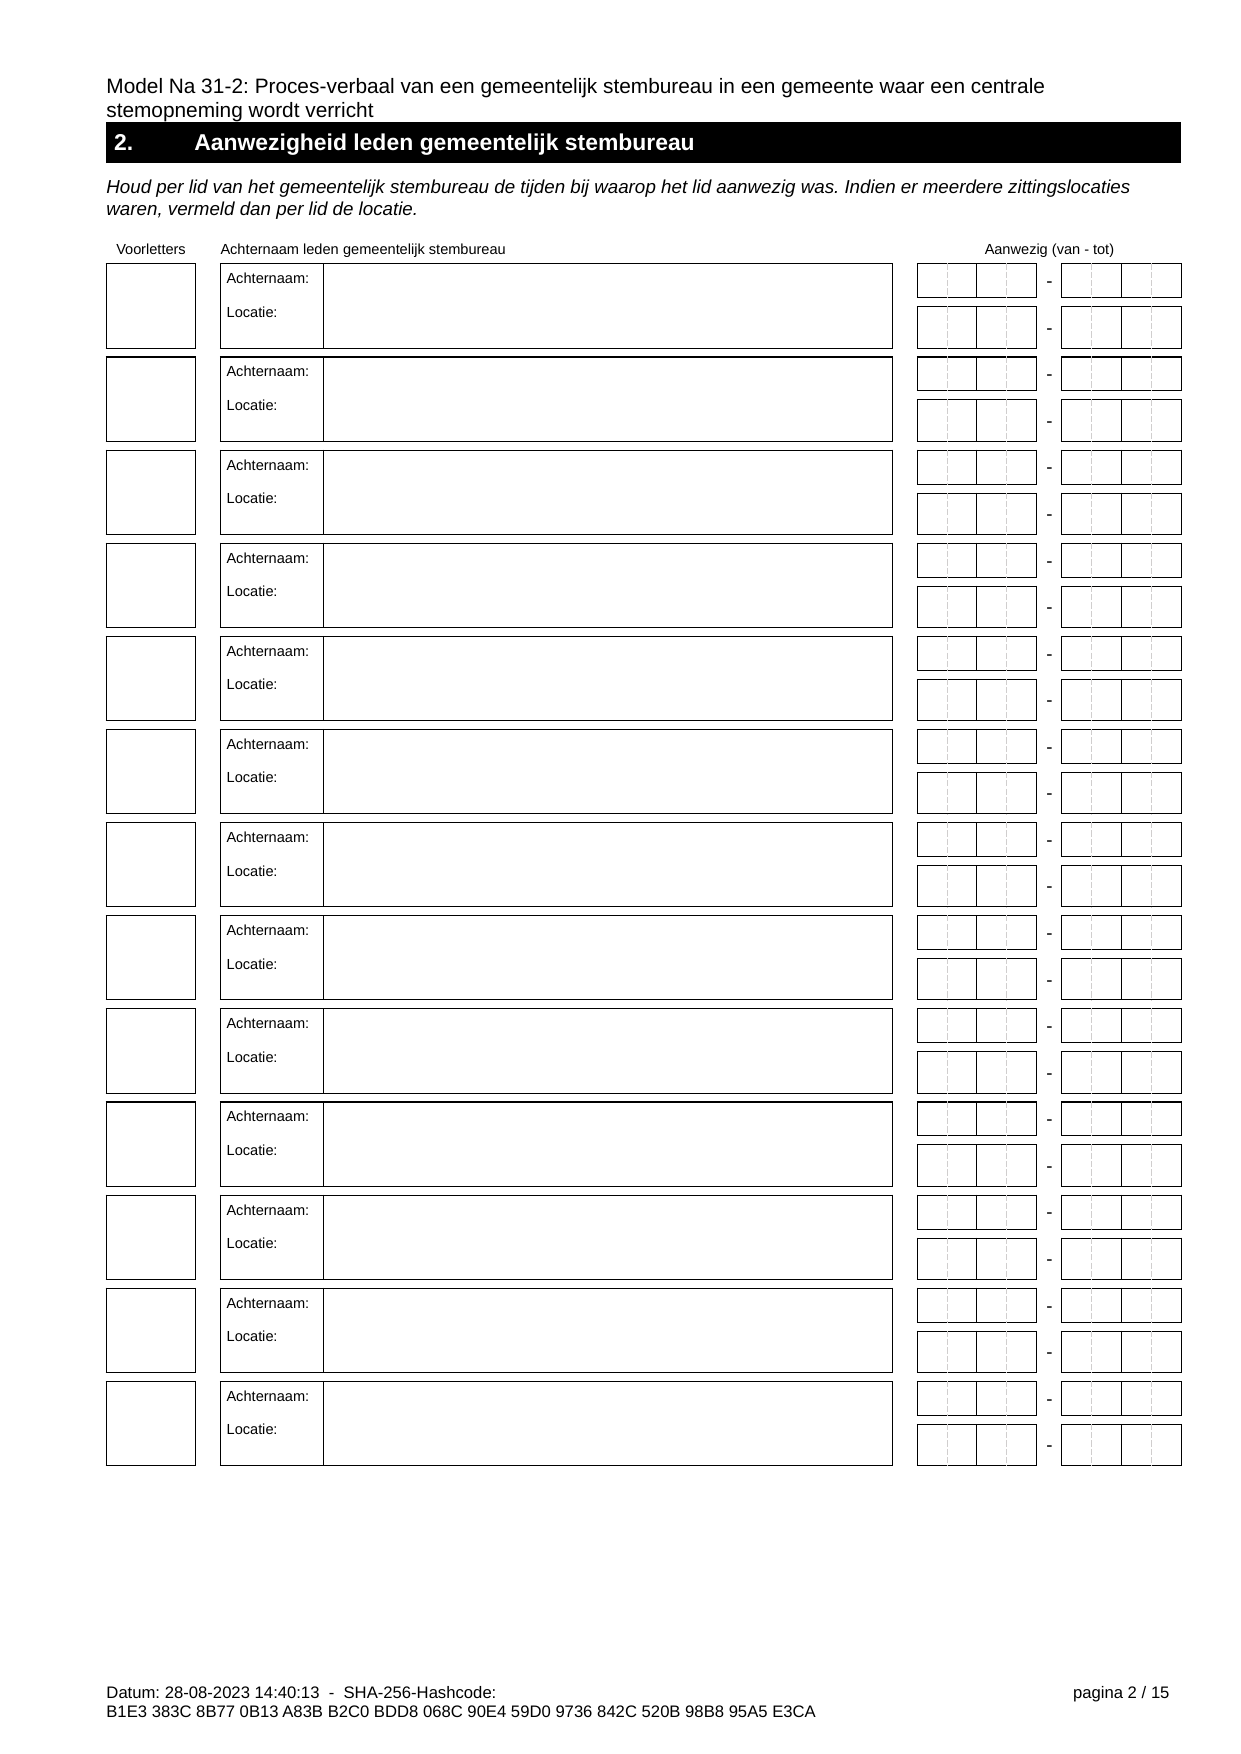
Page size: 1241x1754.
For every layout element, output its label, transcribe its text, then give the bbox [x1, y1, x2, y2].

table_cell - [1037, 586, 1061, 627]
table_cell - [917, 1415, 1182, 1424]
table_cell [893, 1008, 917, 1092]
table_cell [947, 451, 976, 483]
table_cell [1091, 400, 1121, 441]
table_cell [977, 1425, 1007, 1465]
table_cell - [1037, 1144, 1061, 1186]
table_cell [107, 358, 195, 441]
table_cell [1151, 494, 1181, 534]
table_cell [918, 730, 947, 763]
table_cell - [1037, 1008, 1061, 1042]
table_cell [918, 1425, 947, 1465]
table_cell [977, 400, 1007, 441]
table_cell [1122, 637, 1151, 670]
table_cell Achternaam: Locatie: [221, 451, 323, 534]
table_cell [107, 544, 195, 627]
table_cell [893, 1381, 917, 1465]
table_cell [196, 1288, 220, 1372]
table_cell [947, 866, 976, 906]
table_cell [918, 637, 947, 670]
table_cell [1007, 730, 1036, 763]
table_cell [107, 1289, 195, 1372]
table_cell Achternaam: Locatie: [221, 730, 323, 813]
table_cell [1007, 1052, 1036, 1092]
table_cell [977, 637, 1007, 670]
table_cell [1062, 451, 1091, 483]
table_cell - [917, 949, 1182, 958]
table_cell [1062, 823, 1091, 856]
table_cell [1007, 1103, 1036, 1135]
table_cell - [917, 763, 1182, 772]
table_cell [107, 730, 195, 813]
table_cell [947, 1145, 976, 1186]
table_cell [918, 307, 947, 347]
table_cell [196, 356, 220, 441]
table_cell [1062, 1289, 1091, 1322]
table_cell [918, 959, 947, 999]
table_cell - [1037, 399, 1061, 441]
text Houd per lid van het gemeentelijk stembureau de tijden bij waarop het lid aanwezig was. Indien er meerdere zittingslocaties waren, vermeld dan per lid de locatie. [106, 176, 1181, 219]
table_cell [106, 1279, 1182, 1288]
table_cell [107, 1382, 195, 1465]
table_cell [1122, 1425, 1151, 1465]
table_cell [1007, 916, 1036, 949]
table_cell [196, 729, 220, 813]
table_cell [1122, 264, 1151, 297]
table_cell [196, 915, 220, 999]
table_cell [1151, 1332, 1181, 1372]
table_cell - [917, 1322, 1182, 1331]
table_cell [196, 1101, 220, 1186]
table_cell - [1037, 1195, 1061, 1228]
table_cell [196, 543, 220, 627]
table_cell [1122, 307, 1151, 347]
table_cell [1151, 400, 1181, 441]
table_cell [1122, 1332, 1151, 1372]
table_cell - [1037, 1238, 1061, 1279]
table_cell [1007, 1382, 1036, 1415]
table_cell [1091, 1196, 1121, 1228]
table_cell [1062, 1145, 1091, 1186]
table_cell [1062, 959, 1091, 999]
table_cell [1091, 823, 1121, 856]
table_cell [1062, 773, 1091, 813]
table_cell [947, 1239, 976, 1279]
table_cell [977, 1009, 1007, 1042]
table_cell - [917, 856, 1182, 865]
table_cell [106, 1372, 1182, 1381]
table_cell - [1037, 958, 1061, 999]
table_cell - [917, 1229, 1182, 1237]
table_cell [1007, 637, 1036, 670]
table_cell [1007, 959, 1036, 999]
table_cell [977, 959, 1007, 999]
table_cell [977, 1145, 1007, 1186]
table_cell [977, 1289, 1007, 1322]
table_cell [918, 1196, 947, 1228]
table_cell [1151, 1425, 1181, 1465]
table_cell [1091, 1009, 1121, 1042]
table_cell [1151, 358, 1181, 390]
table_cell [1062, 544, 1091, 577]
table_cell [1122, 544, 1151, 577]
table_cell [1062, 730, 1091, 763]
table_cell - [1037, 493, 1061, 534]
table_cell [947, 959, 976, 999]
table_cell [1122, 494, 1151, 534]
table_cell - [1037, 1051, 1061, 1092]
table_cell [947, 1103, 976, 1135]
table_cell [947, 1196, 976, 1228]
table_cell [1091, 1289, 1121, 1322]
table_cell - [1037, 450, 1061, 483]
table_cell [1062, 637, 1091, 670]
table_cell [1151, 959, 1181, 999]
table_cell [107, 1009, 195, 1092]
table_cell Achternaam: Locatie: [221, 1289, 323, 1372]
table_cell [107, 264, 195, 347]
table_cell [977, 264, 1007, 297]
table_cell [1007, 358, 1036, 390]
table_cell - [1037, 1381, 1061, 1415]
table_cell [1122, 1103, 1151, 1135]
table_cell [1122, 730, 1151, 763]
table_cell [1091, 1239, 1121, 1279]
table_cell [977, 358, 1007, 390]
table_cell - [917, 297, 1182, 306]
table_cell [1007, 1145, 1036, 1186]
table_cell [106, 720, 1182, 729]
table_cell [1151, 1239, 1181, 1279]
table_cell [1007, 307, 1036, 347]
table_cell [1062, 680, 1091, 720]
table_cell [1151, 1196, 1181, 1228]
table_cell [977, 307, 1007, 347]
table_cell [947, 637, 976, 670]
table_cell [106, 627, 1182, 636]
table_cell [106, 1465, 1182, 1474]
table_header [196, 241, 220, 263]
table_header [892, 241, 917, 263]
table_cell [1122, 773, 1151, 813]
table_cell [947, 1289, 976, 1322]
table_cell [1007, 451, 1036, 483]
table_cell [1151, 1052, 1181, 1092]
table_cell [1062, 307, 1091, 347]
table_cell [1151, 680, 1181, 720]
table_cell [1151, 1145, 1181, 1186]
table_cell [977, 587, 1007, 627]
table_cell [1062, 1196, 1091, 1228]
table_cell [947, 823, 976, 856]
table_cell - [917, 577, 1182, 586]
table_cell [1062, 1239, 1091, 1279]
table_cell [918, 451, 947, 483]
table_cell [1091, 1145, 1121, 1186]
table_cell [1091, 587, 1121, 627]
table_cell [1007, 1196, 1036, 1228]
table_cell [977, 451, 1007, 483]
table_cell [1151, 1382, 1181, 1415]
table_cell [1007, 1239, 1036, 1279]
table_cell [324, 544, 892, 627]
table_cell - [1037, 679, 1061, 720]
table_cell [1007, 494, 1036, 534]
table_cell [1062, 1332, 1091, 1372]
table_cell [1007, 866, 1036, 906]
table_cell [107, 823, 195, 906]
table_cell [1091, 1332, 1121, 1372]
table_cell [893, 543, 917, 627]
table_cell [107, 637, 195, 720]
table_cell [918, 773, 947, 813]
table_cell [947, 307, 976, 347]
table_cell [893, 263, 917, 347]
table_cell [1062, 358, 1091, 390]
table_cell - [1037, 263, 1061, 297]
table_cell [977, 1103, 1007, 1135]
table_cell [918, 494, 947, 534]
table_cell [1151, 1103, 1181, 1135]
table_cell [977, 866, 1007, 906]
table_cell [1062, 1382, 1091, 1415]
table_cell [977, 773, 1007, 813]
table_cell [918, 1052, 947, 1092]
table_cell - [1037, 822, 1061, 856]
table_cell [1151, 1289, 1181, 1322]
table_cell [1091, 264, 1121, 297]
table_cell [1122, 1052, 1151, 1092]
table_cell [893, 915, 917, 999]
table_cell [1062, 866, 1091, 906]
table_cell [1062, 1009, 1091, 1042]
table_cell [107, 451, 195, 534]
table_cell [1007, 264, 1036, 297]
table_cell [1151, 451, 1181, 483]
table_cell - [917, 1135, 1182, 1144]
table_cell [324, 1196, 892, 1279]
table_cell [1122, 451, 1151, 483]
table_cell [893, 1288, 917, 1372]
table_cell [1007, 1425, 1036, 1465]
table_cell [1062, 1425, 1091, 1465]
table_cell [1091, 544, 1121, 577]
table_cell [918, 587, 947, 627]
table_cell [893, 729, 917, 813]
table_cell [947, 587, 976, 627]
table_cell [918, 1009, 947, 1042]
table_cell [947, 1382, 976, 1415]
table_cell [324, 916, 892, 999]
table_cell - [1037, 915, 1061, 949]
table_header Voorletters [106, 241, 196, 263]
table_cell - [1037, 1424, 1061, 1465]
table_cell Achternaam: Locatie: [221, 544, 323, 627]
table_cell - [917, 1042, 1182, 1051]
table_cell [107, 1103, 195, 1186]
table_cell [1151, 544, 1181, 577]
table_cell [196, 1008, 220, 1092]
table_cell - [917, 670, 1182, 679]
table_cell [324, 264, 892, 347]
table_cell [1122, 1239, 1151, 1279]
table_cell [1151, 587, 1181, 627]
table_cell [977, 730, 1007, 763]
table_cell [977, 1239, 1007, 1279]
table_cell [977, 494, 1007, 534]
table_cell [196, 1381, 220, 1465]
table_cell [1007, 823, 1036, 856]
table_header Achternaam leden gemeentelijk stembureau [220, 241, 892, 263]
table_cell [1151, 307, 1181, 347]
table_cell [1122, 1382, 1151, 1415]
table_cell [196, 263, 220, 347]
table_cell [1122, 400, 1151, 441]
table_cell [1151, 1009, 1181, 1042]
table_cell - [917, 390, 1182, 399]
table_cell Achternaam: Locatie: [221, 637, 323, 720]
table_cell [918, 1289, 947, 1322]
table_cell Achternaam: Locatie: [221, 1103, 323, 1186]
table_cell [1091, 1052, 1121, 1092]
table_cell [196, 1195, 220, 1279]
table_cell [324, 451, 892, 534]
table_cell [1007, 1289, 1036, 1322]
table_cell [1151, 866, 1181, 906]
table_cell [1122, 680, 1151, 720]
table_cell [1091, 451, 1121, 483]
table_cell [893, 822, 917, 906]
table_cell [947, 730, 976, 763]
table_cell [1122, 358, 1151, 390]
table_cell [1091, 773, 1121, 813]
table_cell [918, 1332, 947, 1372]
table_cell [893, 356, 917, 441]
table_cell [977, 823, 1007, 856]
table_cell [947, 494, 976, 534]
table_cell [1007, 1332, 1036, 1372]
table_cell [1062, 587, 1091, 627]
table_cell [324, 358, 892, 441]
table_cell [1062, 264, 1091, 297]
table_cell [1122, 823, 1151, 856]
table_cell [893, 1195, 917, 1279]
table_cell Achternaam: Locatie: [221, 916, 323, 999]
table_cell [196, 450, 220, 534]
table_cell Achternaam: Locatie: [221, 358, 323, 441]
table_cell [947, 544, 976, 577]
table_cell [324, 730, 892, 813]
table_cell [1091, 358, 1121, 390]
table_cell Achternaam: Locatie: [221, 1196, 323, 1279]
table_cell - [1037, 306, 1061, 347]
table_cell [324, 1382, 892, 1465]
table_cell [918, 1103, 947, 1135]
table_cell [1091, 916, 1121, 949]
table_cell [1062, 1052, 1091, 1092]
table_cell [1151, 264, 1181, 297]
table_cell [106, 1186, 1182, 1194]
table_cell [1091, 1425, 1121, 1465]
table_cell [106, 534, 1182, 543]
table_cell [1122, 866, 1151, 906]
table_cell [1091, 1103, 1121, 1135]
table_cell - [917, 484, 1182, 492]
table_cell [918, 866, 947, 906]
table_cell [1091, 494, 1121, 534]
table_cell [1151, 637, 1181, 670]
table_cell [947, 358, 976, 390]
table_cell [1122, 1289, 1151, 1322]
table_header Aanwezig (van - tot) [917, 241, 1182, 263]
table_cell [977, 680, 1007, 720]
table_cell - [1037, 356, 1061, 390]
table_cell [106, 1093, 1182, 1101]
table_cell [977, 1052, 1007, 1092]
table_cell [1007, 587, 1036, 627]
table_cell [106, 813, 1182, 822]
table_cell - [1037, 1101, 1061, 1135]
table_cell [918, 358, 947, 390]
table_cell [1007, 1009, 1036, 1042]
table_cell [947, 773, 976, 813]
table_cell [893, 636, 917, 720]
table_cell [324, 637, 892, 720]
table_cell [977, 1332, 1007, 1372]
table_cell [107, 916, 195, 999]
table_cell [918, 264, 947, 297]
table_cell [196, 822, 220, 906]
table_cell - [1037, 865, 1061, 906]
table_cell [106, 441, 1182, 449]
table_cell [324, 1289, 892, 1372]
table_cell [977, 916, 1007, 949]
table_cell [196, 636, 220, 720]
table_cell [947, 1009, 976, 1042]
table_cell [918, 1239, 947, 1279]
table_cell Achternaam: Locatie: [221, 823, 323, 906]
table_cell [1062, 1103, 1091, 1135]
table_cell [977, 544, 1007, 577]
table_cell - [1037, 1288, 1061, 1322]
table_cell [1007, 400, 1036, 441]
table_cell [1091, 866, 1121, 906]
table_cell [107, 1196, 195, 1279]
table_cell - [1037, 729, 1061, 763]
table_cell Achternaam: Locatie: [221, 1009, 323, 1092]
table_cell [1091, 730, 1121, 763]
table_cell [918, 400, 947, 441]
table_cell [918, 680, 947, 720]
table_cell [1122, 1196, 1151, 1228]
table_cell [1122, 1145, 1151, 1186]
table_cell [1091, 307, 1121, 347]
table_cell [1007, 680, 1036, 720]
table_cell Achternaam: Locatie: [221, 264, 323, 347]
table_cell [106, 348, 1182, 356]
table_cell [324, 1009, 892, 1092]
table_cell [1091, 959, 1121, 999]
table_cell - [1037, 1331, 1061, 1372]
table_cell [1007, 773, 1036, 813]
table_cell [977, 1196, 1007, 1228]
table_cell [1151, 773, 1181, 813]
table_cell [947, 1332, 976, 1372]
table_cell [1062, 494, 1091, 534]
table_cell [893, 1101, 917, 1186]
table_cell [1151, 730, 1181, 763]
table_cell [1122, 1009, 1151, 1042]
table_cell [324, 1103, 892, 1186]
table_cell - [1037, 543, 1061, 577]
table_cell [1122, 959, 1151, 999]
table_cell [1007, 544, 1036, 577]
table_cell - [1037, 636, 1061, 670]
table_cell [947, 1052, 976, 1092]
table_cell [947, 264, 976, 297]
table_cell [1122, 587, 1151, 627]
table_cell [1151, 823, 1181, 856]
table_cell [947, 1425, 976, 1465]
table_cell [1062, 400, 1091, 441]
table_cell [918, 1382, 947, 1415]
table_cell [1151, 916, 1181, 949]
table_cell [918, 823, 947, 856]
table_cell [947, 916, 976, 949]
table_cell [918, 544, 947, 577]
table_cell [1091, 637, 1121, 670]
table_cell [893, 450, 917, 534]
table_cell [106, 906, 1182, 915]
table_cell [947, 680, 976, 720]
table_cell - [1037, 772, 1061, 813]
table_cell [1091, 1382, 1121, 1415]
table_cell [918, 1145, 947, 1186]
table_cell [947, 400, 976, 441]
table_cell [1062, 916, 1091, 949]
table_cell [1122, 916, 1151, 949]
table_cell [1091, 680, 1121, 720]
table_cell [324, 823, 892, 906]
table_cell [918, 916, 947, 949]
table_cell [977, 1382, 1007, 1415]
table_cell [106, 999, 1182, 1008]
table_cell Achternaam: Locatie: [221, 1382, 323, 1465]
subtitle Aanwezigheid leden gemeentelijk stembureau [111, 127, 1177, 159]
